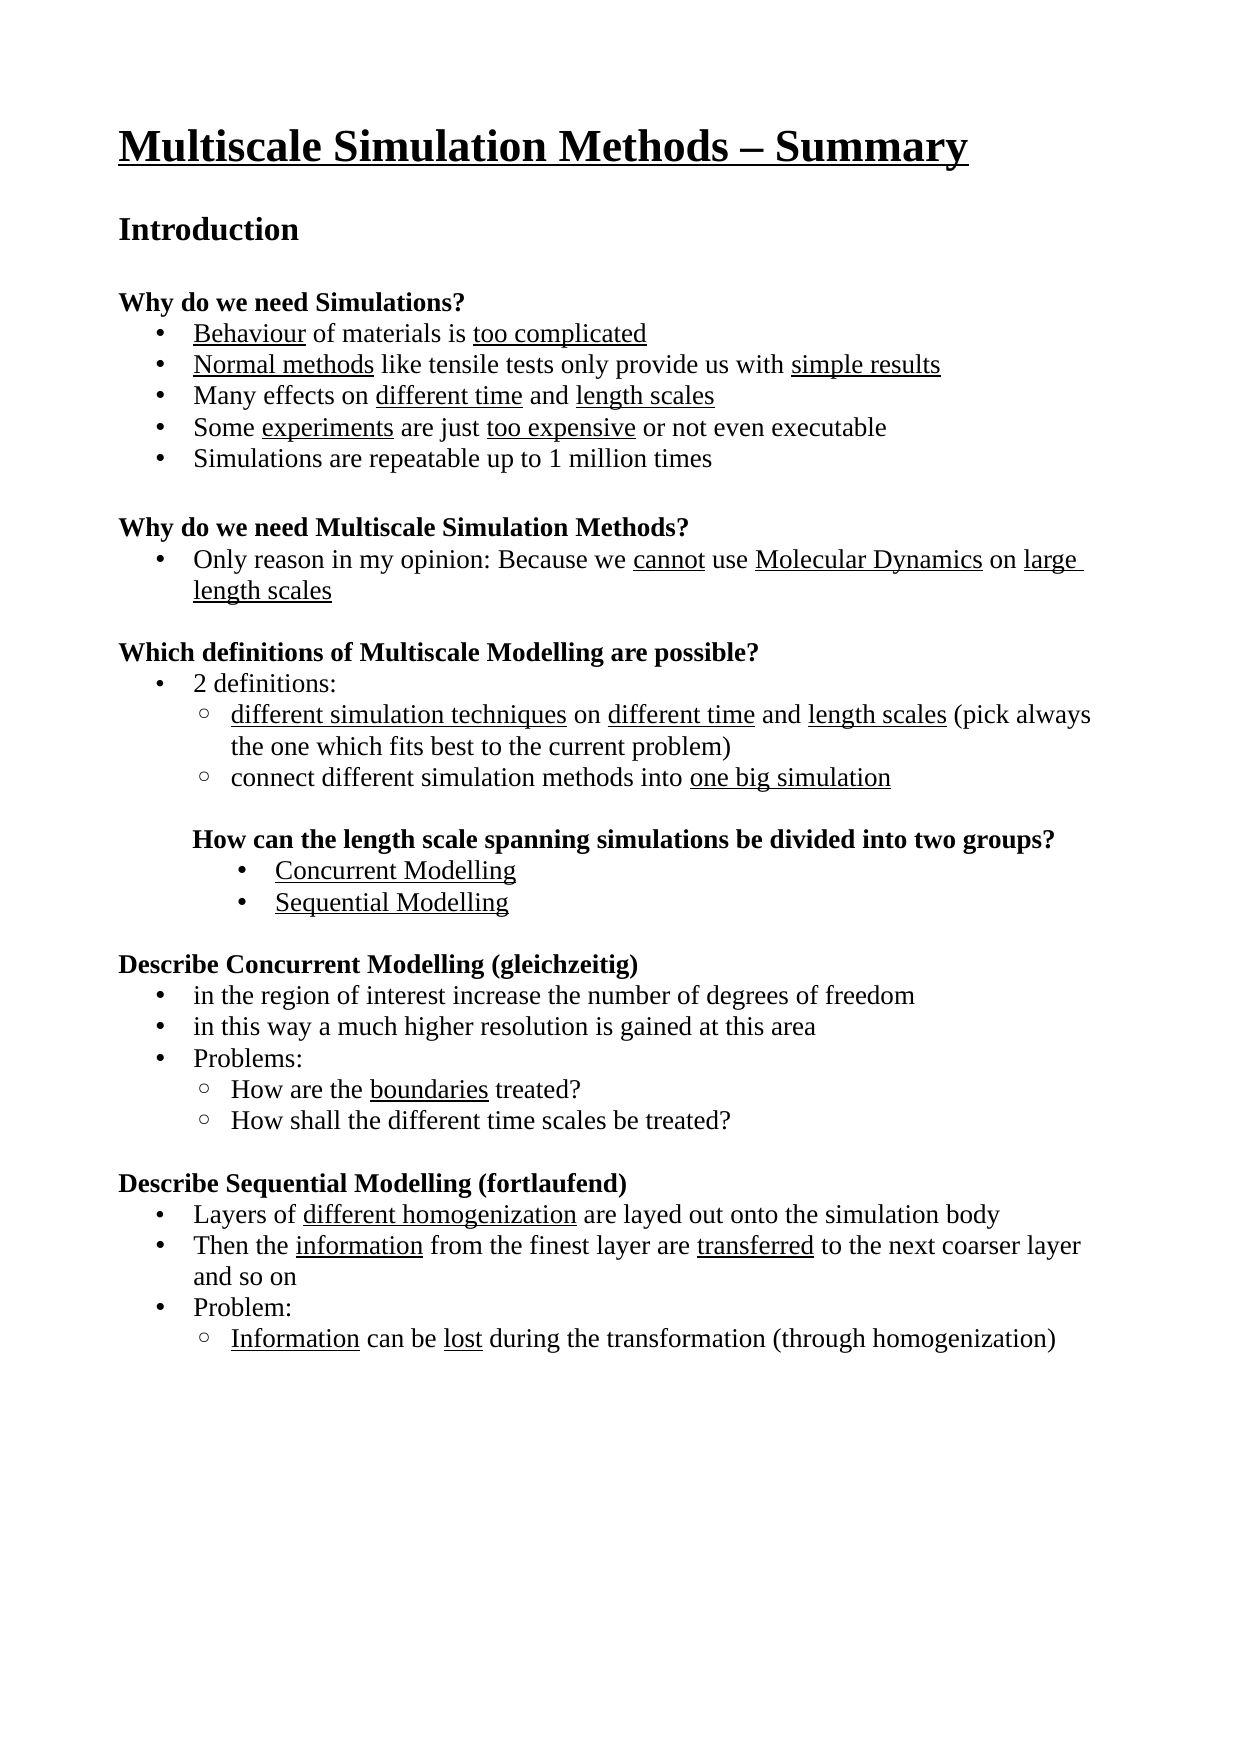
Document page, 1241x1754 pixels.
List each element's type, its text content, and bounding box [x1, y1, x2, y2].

list Normal methods like tensile tests only provide us with simple results [156, 348, 1122, 379]
list Layers of different homogenization are layed out onto the simulation body [156, 1198, 1122, 1229]
text Describe Concurrent Modelling (gleichzeitig) [118, 948, 1122, 979]
list How are the boundaries treated? [193, 1073, 1122, 1104]
list Only reason in my opinion: Because we cannot use Molecular Dynamics on large length scales [156, 543, 1122, 605]
text How can the length scale spanning simulations be divided into two groups? [118, 823, 1122, 854]
text Describe Sequential Modelling (fortlaufend) [118, 1167, 1122, 1198]
list Concurrent Modelling [237, 854, 1122, 886]
list Simulations are repeatable up to 1 million times [156, 442, 1122, 473]
text Introduction [118, 209, 1122, 247]
list How shall the different time scales be treated? [193, 1104, 1122, 1136]
text Multiscale Simulation Methods – Summary [118, 118, 1122, 171]
text Which definitions of Multiscale Modelling are possible? [118, 636, 1122, 667]
list different simulation techniques on different time and length scales (pick always the one which fits best to the current problem) [193, 698, 1122, 761]
list Problem: [156, 1291, 1122, 1323]
text Why do we need Simulations? [118, 286, 1122, 317]
text Why do we need Multiscale Simulation Methods? [118, 512, 1122, 543]
list Information can be lost during the transformation (through homogenization) [193, 1323, 1122, 1354]
list Then the information from the finest layer are transferred to the next coarser layer and so on [156, 1229, 1122, 1291]
list Problems: [156, 1042, 1122, 1073]
list connect different simulation methods into one big simulation [193, 761, 1122, 792]
list Sequential Modelling [237, 886, 1122, 917]
list Many effects on different time and length scales [156, 379, 1122, 411]
list Behaviour of materials is too complicated [156, 317, 1122, 348]
list in this way a much higher resolution is gained at this area [156, 1011, 1122, 1042]
list in the region of interest increase the number of degrees of freedom [156, 979, 1122, 1011]
list Some experiments are just too expensive or not even executable [156, 411, 1122, 442]
list 2 definitions: [156, 667, 1122, 698]
